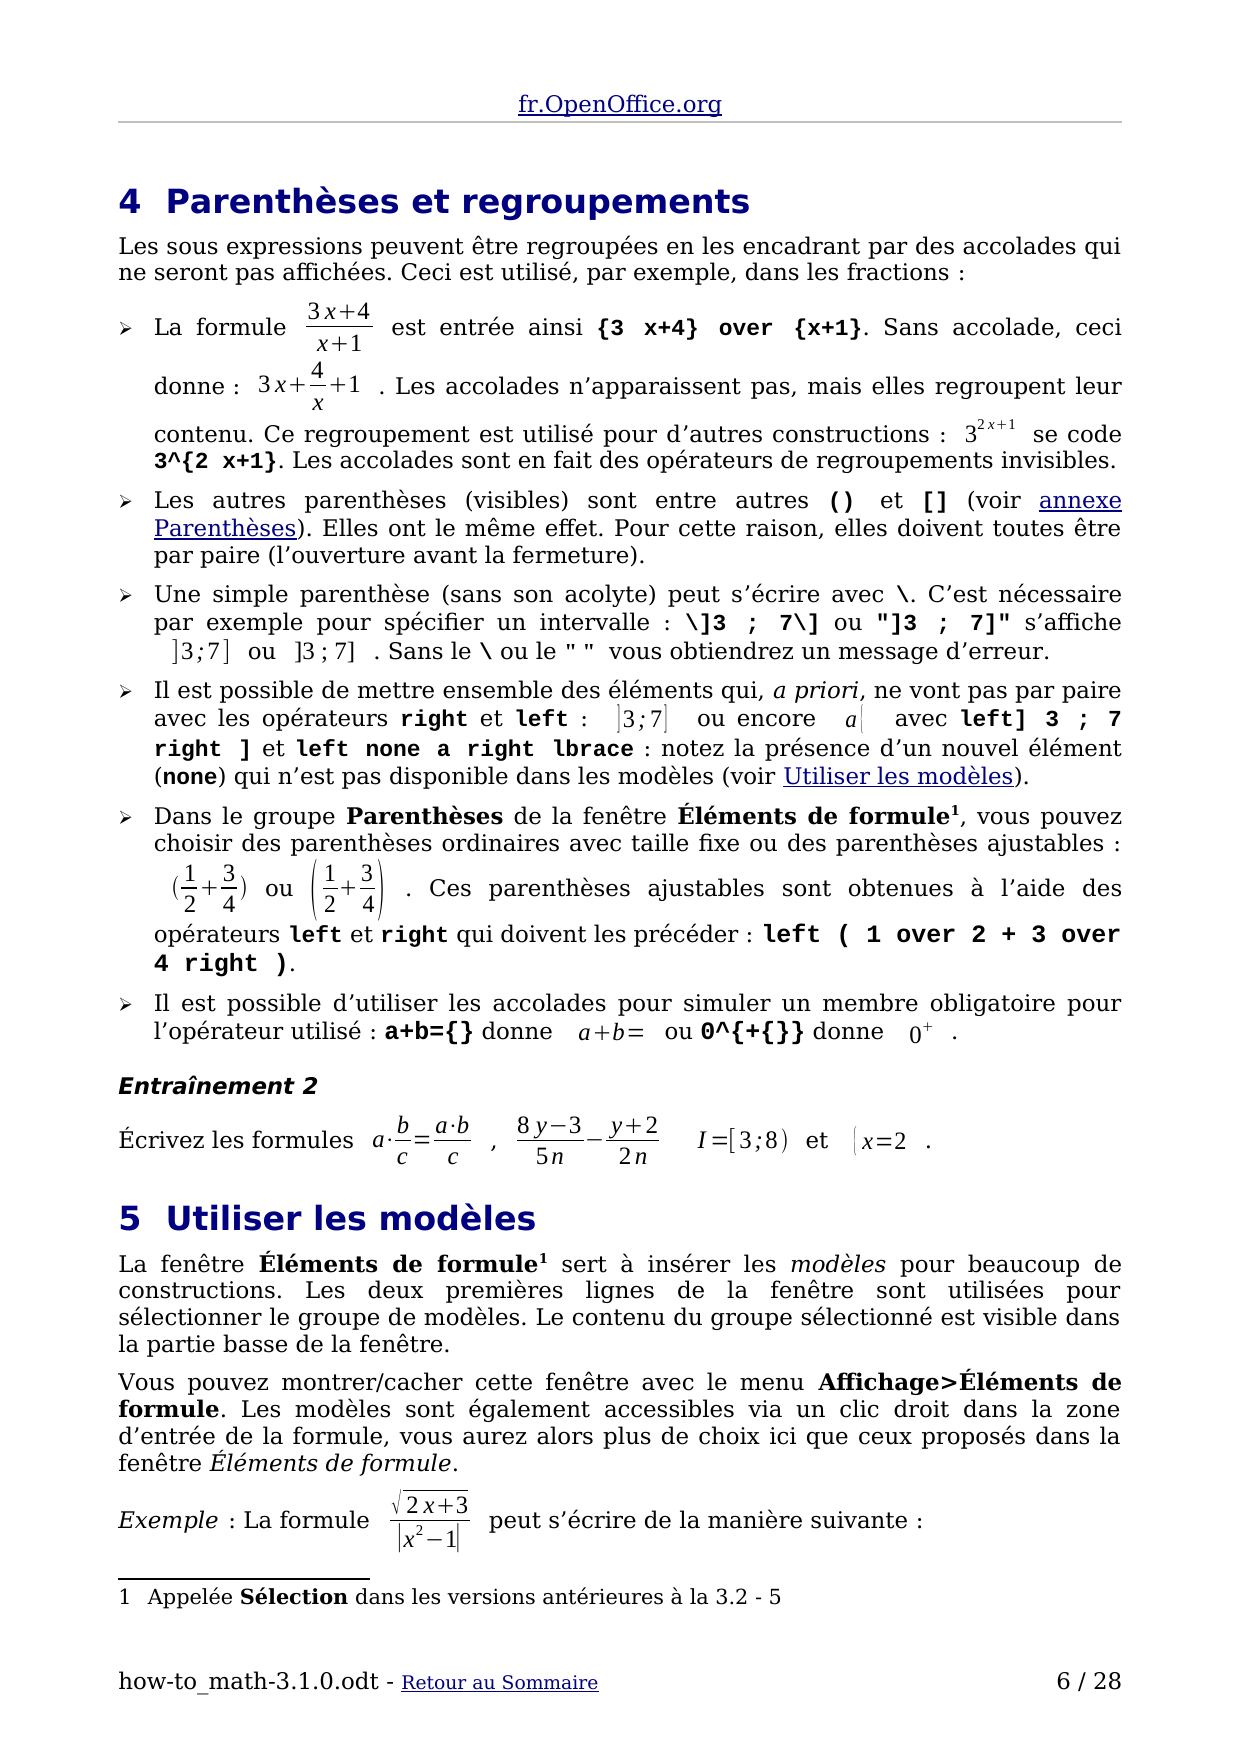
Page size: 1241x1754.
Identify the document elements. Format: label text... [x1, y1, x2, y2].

subtitle Parenthèses et regroupements [118, 182, 1122, 221]
text Exemple : La formulepeut s’écrire de la manière suivante : [118, 1488, 1122, 1553]
list Les autres parenthèses (visibles) sont entre autres () et [] (voir annexe Parenthèses). Elles ont le même effet. Pour cette raison, elles doivent toutes être par paire (l’ouverture avant la fermeture). [118, 487, 1122, 569]
text Écrivez les formules,et . [118, 1111, 1122, 1170]
list Une simple parenthèse (sans son acolyte) peut s’écrire avec \. C’est nécessaire par exemple pour spécifier un intervalle : \]3 ; 7\] ou "]3 ; 7]" s’afficheou. Sans le \ ou le " " vous obtiendrez un message d’erreur. [118, 581, 1122, 666]
text Les sous expressions peuvent être regroupées en les encadrant par des accolades qui ne seront pas affichées. Ceci est utilisé, par exemple, dans les fractions : [118, 233, 1122, 286]
text La fenêtre Éléments de formule1 sert à insérer les modèles pour beaucoup de constructions. Les deux premières lignes de la fenêtre sont utilisées pour sélectionner le groupe de modèles. Le contenu du groupe sélectionné est visible dans la partie basse de la fenêtre. [118, 1251, 1122, 1357]
text Vous pouvez montrer/cacher cette fenêtre avec le menu Affichage>Éléments de formule. Les modèles sont également accessibles via un clic droit dans la zone d’entrée de la formule, vous aurez alors plus de choix ici que ceux proposés dans la fenêtre Éléments de formule. [118, 1369, 1122, 1477]
list La formuleest entrée ainsi {3 x+4} over {x+1}. Sans accolade, ceci donne :. Les accolades n’apparaissent pas, mais elles regroupent leur contenu. Ce regroupement est utilisé pour d’autres constructions :se code 3^{2 x+1}. Les accolades sont en fait des opérateurs de regroupements invisibles. [118, 298, 1122, 476]
list Il est possible d’utiliser les accolades pour simuler un membre obligatoire pour l’opérateur utilisé : a+b={} donne ou 0^{+{}} donne . [118, 990, 1122, 1048]
list Appelée Sélection dans les versions antérieures à la 3.2 - 5 [118, 1585, 1122, 1609]
list Dans le groupe Parenthèses de la fenêtre Éléments de formule, vous pouvez choisir des parenthèses ordinaires avec taille fixe ou des parenthèses ajustables :ou. Ces parenthèses ajustables sont obtenues à l’aide des opérateurs left et right qui doivent les précéder : left ( 1 over 2 + 3 over 4 right ). [118, 803, 1122, 979]
list Il est possible de mettre ensemble des éléments qui, a priori, ne vont pas par paire avec les opérateurs right et left : ou encore avec left] 3 ; 7 right ] et left none a right lbrace : notez la présence d’un nouvel élément (none) qui n’est pas disponible dans les modèles (voir Utiliser les modèles). [118, 677, 1122, 791]
subtitle Entraînement 2 [118, 1073, 1122, 1100]
subtitle Utiliser les modèles [118, 1200, 1122, 1239]
